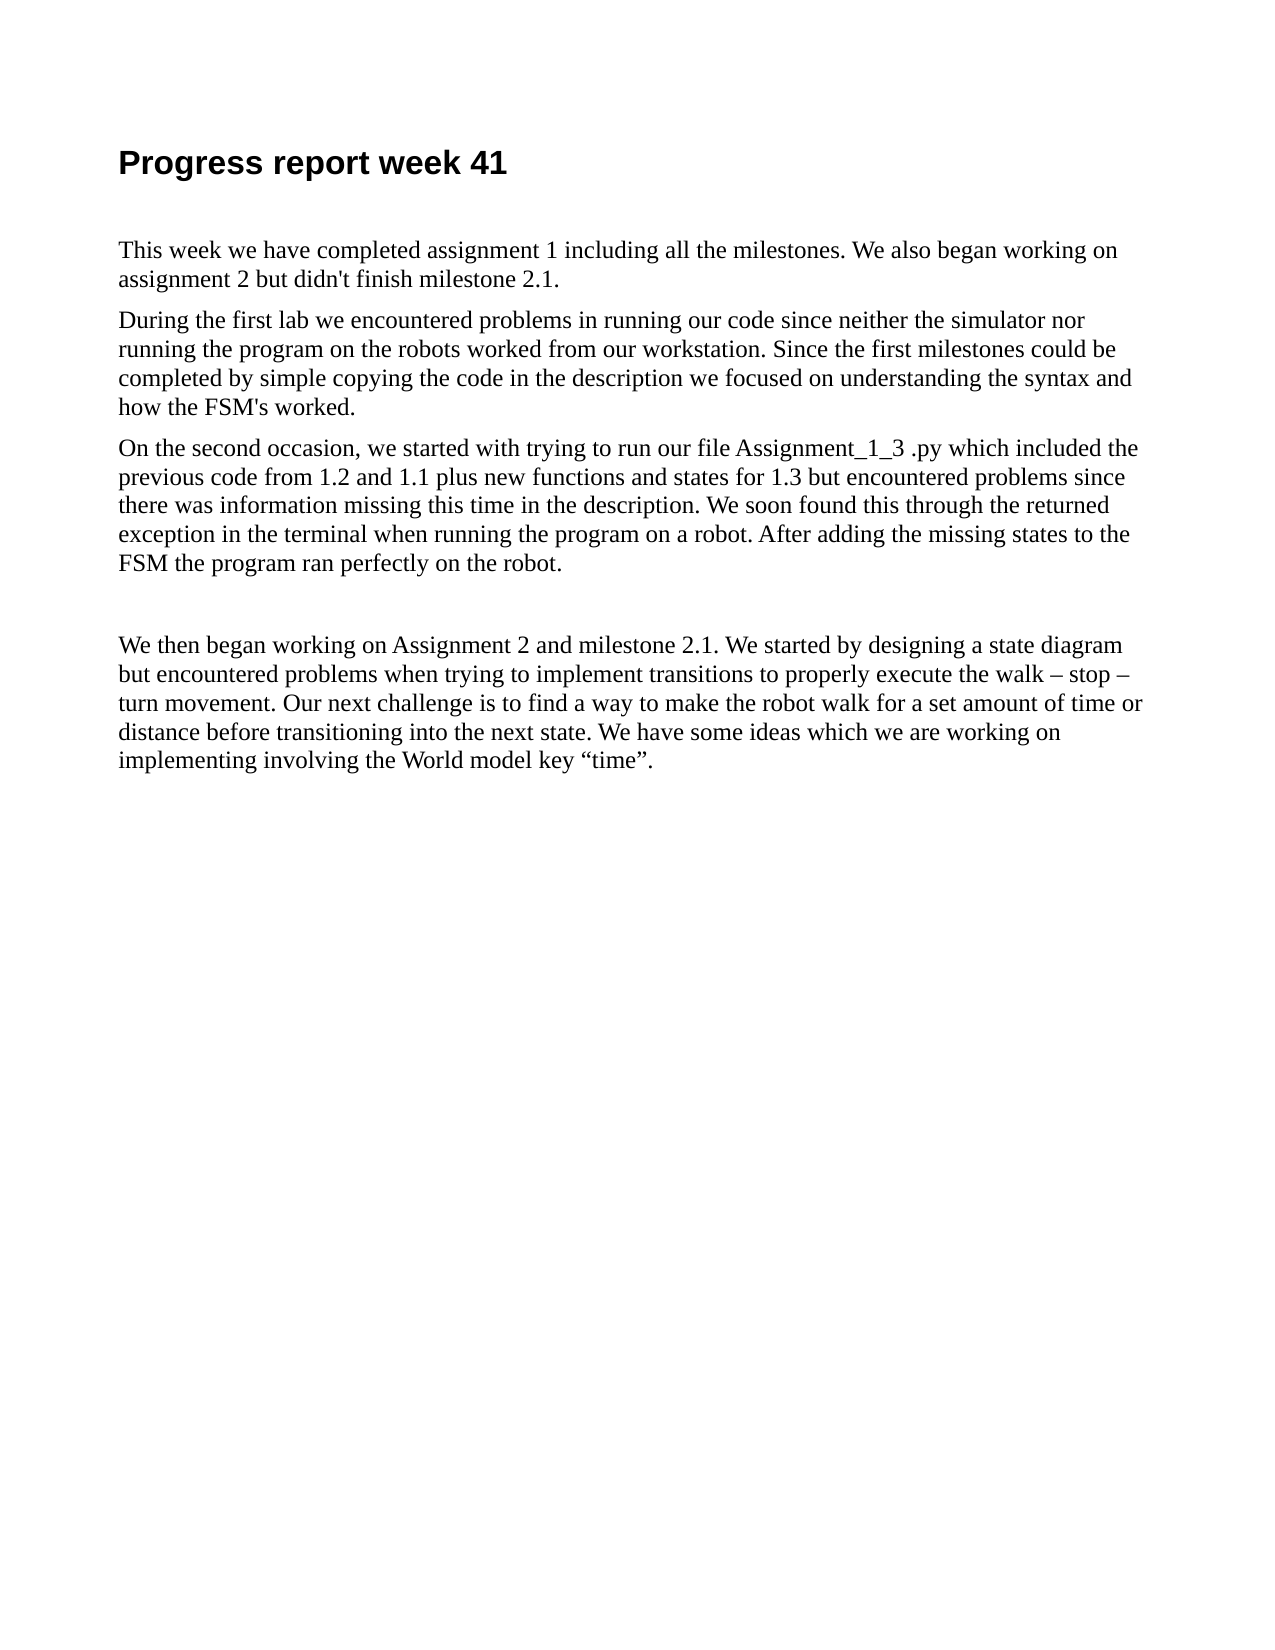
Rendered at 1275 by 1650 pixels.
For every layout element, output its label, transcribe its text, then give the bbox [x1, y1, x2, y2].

text On the second occasion, we started with trying to run our file Assignment_1_3 .py which included the previous code from 1.2 and 1.1 plus new functions and states for 1.3 but encountered problems since there was information missing this time in the description. We soon found this through the returned exception in the terminal when running the program on a robot. After adding the missing states to the FSM the program ran perfectly on the robot. [118, 433, 1157, 577]
text This week we have completed assignment 1 including all the milestones. We also began working on assignment 2 but didn't finish milestone 2.1. [118, 236, 1157, 293]
subtitle Progress report week 41 [118, 143, 1157, 182]
text During the first lab we encountered problems in running our code since neither the simulator nor running the program on the robots worked from our workstation. Since the first milestones could be completed by simple copying the code in the description we focused on understanding the syntax and how the FSM's worked. [118, 306, 1157, 421]
text We then began working on Assignment 2 and milestone 2.1. We started by designing a state diagram but encountered problems when trying to implement transitions to properly execute the walk – stop – turn movement. Our next challenge is to find a way to make the robot walk for a set amount of time or distance before transitioning into the next state. We have some ideas which we are working on implementing involving the World model key “time”. [118, 631, 1157, 774]
